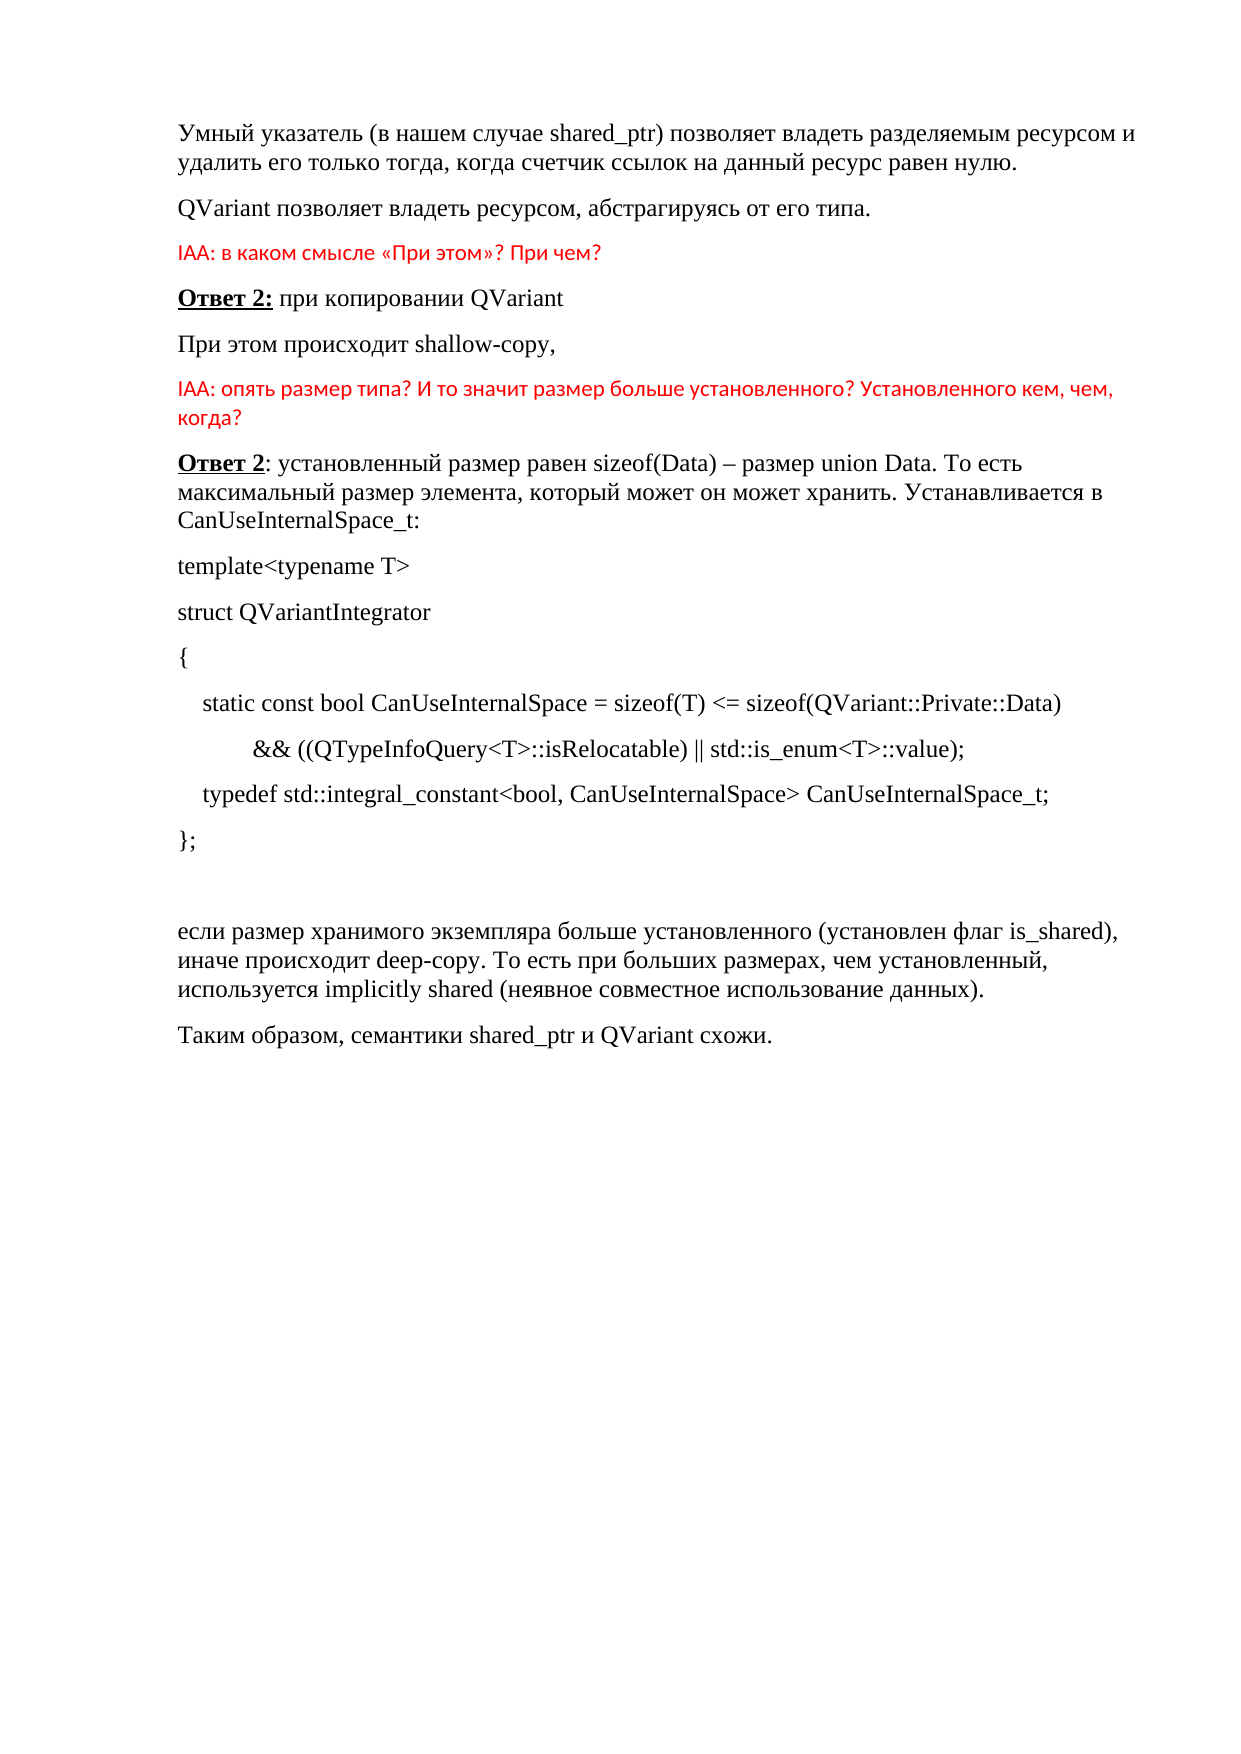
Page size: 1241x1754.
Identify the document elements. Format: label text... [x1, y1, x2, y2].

text typedef std::integral_constant<bool, CanUseInternalSpace> CanUseInternalSpace_t; [177, 779, 1152, 808]
text IAA: опять размер типа? И то значит размер больше установленного? Установленного кем, чем, когда? [177, 374, 1152, 431]
text static const bool CanUseInternalSpace = sizeof(T) <= sizeof(QVariant::Private::Data) [177, 688, 1152, 717]
text QVariant позволяет владеть ресурсом, абстрагируясь от его типа. [177, 193, 1152, 221]
text IAA: в каком смысле «При этом»? При чем? [177, 238, 1152, 266]
text { [177, 642, 1152, 671]
text Таким образом, семантики shared_ptr и QVariant схожи. [177, 1020, 1152, 1048]
text если размер хранимого экземпляра больше установленного (установлен флаг is_shared), иначе происходит deep-copy. То есть при больших размерах, чем установленный, используется implicitly shared (неявное совместное использование данных). [177, 916, 1152, 1003]
text }; [177, 825, 1152, 854]
text Ответ 2: при копировании QVariant [177, 283, 1152, 312]
text Умный указатель (в нашем случае shared_ptr) позволяет владеть разделяемым ресурсом и удалить его только тогда, когда счетчик ссылок на данный ресурс равен нулю. [177, 118, 1152, 176]
text Ответ 2: установленный размер равен sizeof(Data) – размер union Data. То есть максимальный размер элемента, который может он может хранить. Устанавливается в CanUseInternalSpace_t: [177, 448, 1152, 534]
text При этом происходит shallow-copy, [177, 329, 1152, 358]
text struct QVariantIntegrator [177, 597, 1152, 626]
text template<typename T> [177, 551, 1152, 580]
text && ((QTypeInfoQuery<T>::isRelocatable) || std::is_enum<T>::value); [177, 734, 1152, 762]
